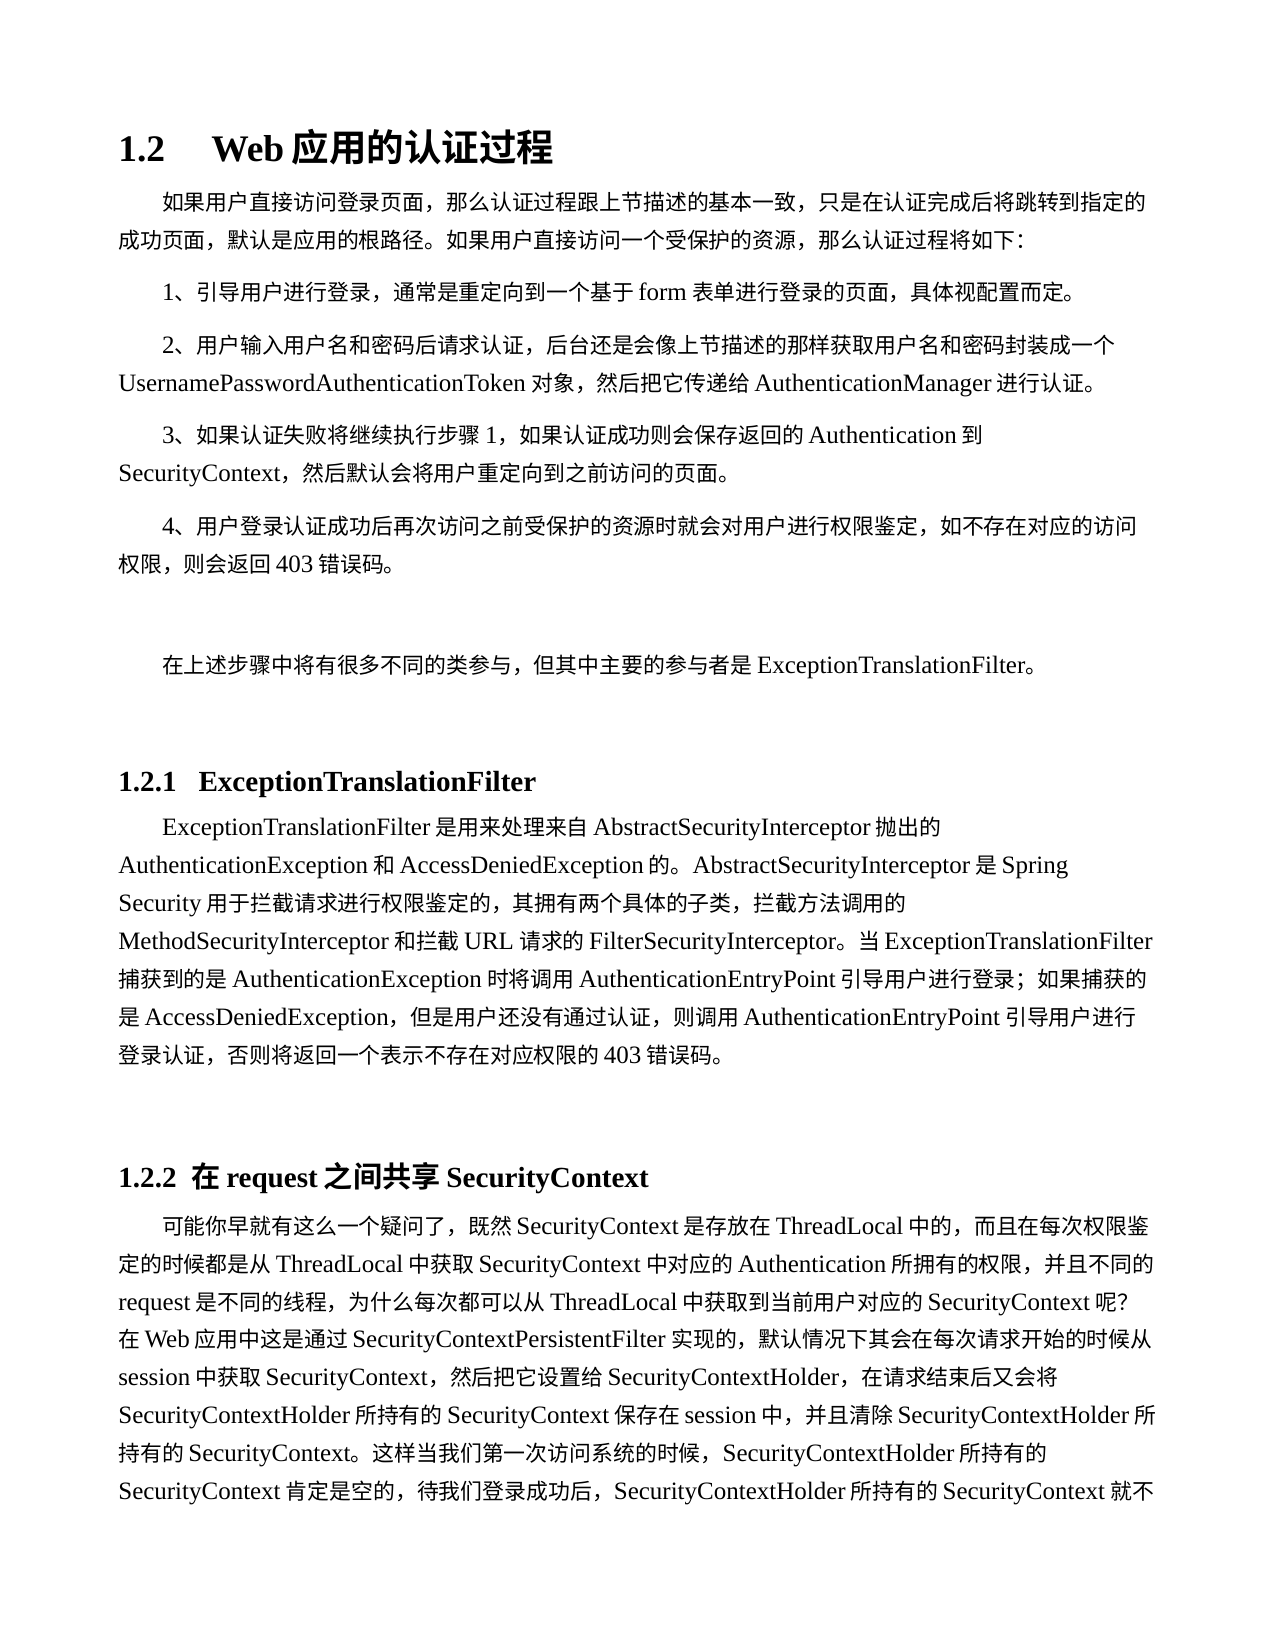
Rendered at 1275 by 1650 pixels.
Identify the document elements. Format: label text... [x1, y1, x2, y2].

text 4、用户登录认证成功后再次访问之前受保护的资源时就会对用户进行权限鉴定，如不存在对应的访问权限，则会返回403错误码。 [118, 509, 1157, 578]
subtitle 1.2.2 在request之间共享SecurityContext [118, 1154, 1157, 1196]
text 2、用户输入用户名和密码后请求认证，后台还是会像上节描述的那样获取用户名和密码封装成一个UsernamePasswordAuthenticationToken对象，然后把它传递给AuthenticationManager进行认证。 [118, 328, 1157, 397]
text 1、引导用户进行登录，通常是重定向到一个基于form表单进行登录的页面，具体视配置而定。 [118, 275, 1157, 307]
text 在上述步骤中将有很多不同的类参与，但其中主要的参与者是ExceptionTranslationFilter。 [118, 648, 1157, 680]
text 如果用户直接访问登录页面，那么认证过程跟上节描述的基本一致，只是在认证完成后将跳转到指定的成功页面，默认是应用的根路径。如果用户直接访问一个受保护的资源，那么认证过程将如下： [118, 185, 1157, 254]
text 3、如果认证失败将继续执行步骤1，如果认证成功则会保存返回的Authentication到SecurityContext，然后默认会将用户重定向到之前访问的页面。 [118, 418, 1157, 488]
text ExceptionTranslationFilter是用来处理来自AbstractSecurityInterceptor抛出的AuthenticationException和AccessDeniedException的。AbstractSecurityInterceptor是Spring Security用于拦截请求进行权限鉴定的，其拥有两个具体的子类，拦截方法调用的MethodSecurityInterceptor和拦截URL请求的FilterSecurityInterceptor。当ExceptionTranslationFilter捕获到的是AuthenticationException时将调用AuthenticationEntryPoint引导用户进行登录；如果捕获的是AccessDeniedException，但是用户还没有通过认证，则调用AuthenticationEntryPoint引导用户进行登录认证，否则将返回一个表示不存在对应权限的403错误码。 [118, 810, 1157, 1069]
subtitle 1.2 Web应用的认证过程 [118, 118, 1157, 172]
text 可能你早就有这么一个疑问了，既然SecurityContext是存放在ThreadLocal中的，而且在每次权限鉴定的时候都是从ThreadLocal中获取SecurityContext中对应的Authentication所拥有的权限，并且不同的request是不同的线程，为什么每次都可以从ThreadLocal中获取到当前用户对应的SecurityContext呢？在Web应用中这是通过SecurityContextPersistentFilter实现的，默认情况下其会在每次请求开始的时候从session中获取SecurityContext，然后把它设置给SecurityContextHolder，在请求结束后又会将SecurityContextHolder所持有的SecurityContext保存在session中，并且清除SecurityContextHolder所持有的SecurityContext。这样当我们第一次访问系统的时候，SecurityContextHolder所持有的SecurityContext肯定是空的，待我们登录成功后，SecurityContextHolder所持有的SecurityContext就不 [118, 1209, 1157, 1506]
subtitle 1.2.1 ExceptionTranslationFilter [118, 764, 1157, 798]
